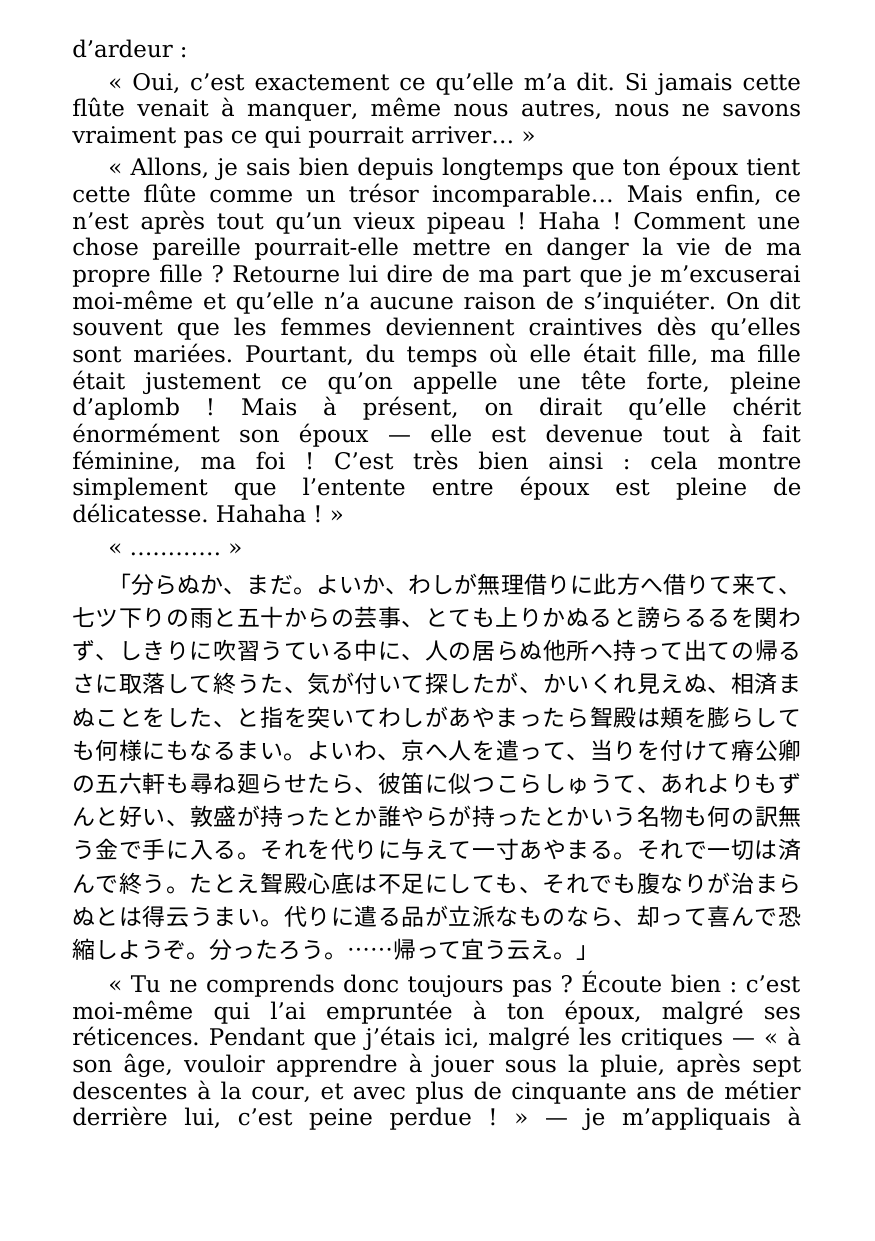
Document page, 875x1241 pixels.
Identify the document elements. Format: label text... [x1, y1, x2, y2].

text « Oui, c’est exactement ce qu’elle m’a dit. Si jamais cette flûte venait à manquer, même nous autres, nous ne savons vraiment pas ce qui pourrait arriver… » [72, 69, 802, 149]
text « ………… » [72, 534, 802, 561]
text d’ardeur : [72, 36, 802, 63]
text « Tu ne comprends donc toujours pas ? Écoute bien : c’est moi-même qui l’ai empruntée à ton époux, malgré ses réticences. Pendant que j’étais ici, malgré les critiques — « à son âge, vouloir apprendre à jouer sous la pluie, après sept descentes à la cour, et avec plus de cinquante ans de métier derrière lui, c’est peine perdue ! » — je m’appliquais à [72, 971, 802, 1131]
text 「分らぬか、まだ。よいか、わしが無理借りに此方へ借りて来て、七ツ下りの雨と五十からの芸事、とても上りかぬると謗らるるを関わず、しきりに吹習うている中に、人の居らぬ他所へ持って出ての帰るさに取落して終うた、気が付いて探したが、かいくれ見えぬ、相済まぬことをした、と指を突いてわしがあやまったら聟殿は頬を膨らしても何様にもなるまい。よいわ、京へ人を遣って、当りを付けて瘠公卿の五六軒も尋ね廻らせたら、彼笛に似つこらしゅうて、あれよりもずんと好い、敦盛が持ったとか誰やらが持ったとかいう名物も何の訳無う金で手に入る。それを代りに与えて一寸あやまる。それで一切は済んで終う。たとえ聟殿心底は不足にしても、それでも腹なりが治まらぬとは得云うまい。代りに遣る品が立派なものなら、却って喜んで恐縮しようぞ。分ったろう。……帰って宜う云え。」 [72, 566, 802, 965]
text « Allons, je sais bien depuis longtemps que ton époux tient cette flûte comme un trésor incomparable… Mais enfin, ce n’est après tout qu’un vieux pipeau ! Haha ! Comment une chose pareille pourrait-elle mettre en danger la vie de ma propre fille ? Retourne lui dire de ma part que je m’excuserai moi-même et qu’elle n’a aucune raison de s’inquiéter. On dit souvent que les femmes deviennent craintives dès qu’elles sont mariées. Pourtant, du temps où elle était fille, ma fille était justement ce qu’on appelle une tête forte, pleine d’aplomb ! Mais à présent, on dirait qu’elle chérit énormément son époux — elle est devenue tout à fait féminine, ma foi ! C’est très bien ainsi : cela montre simplement que l’entente entre époux est pleine de délicatesse. Hahaha ! » [72, 154, 802, 528]
